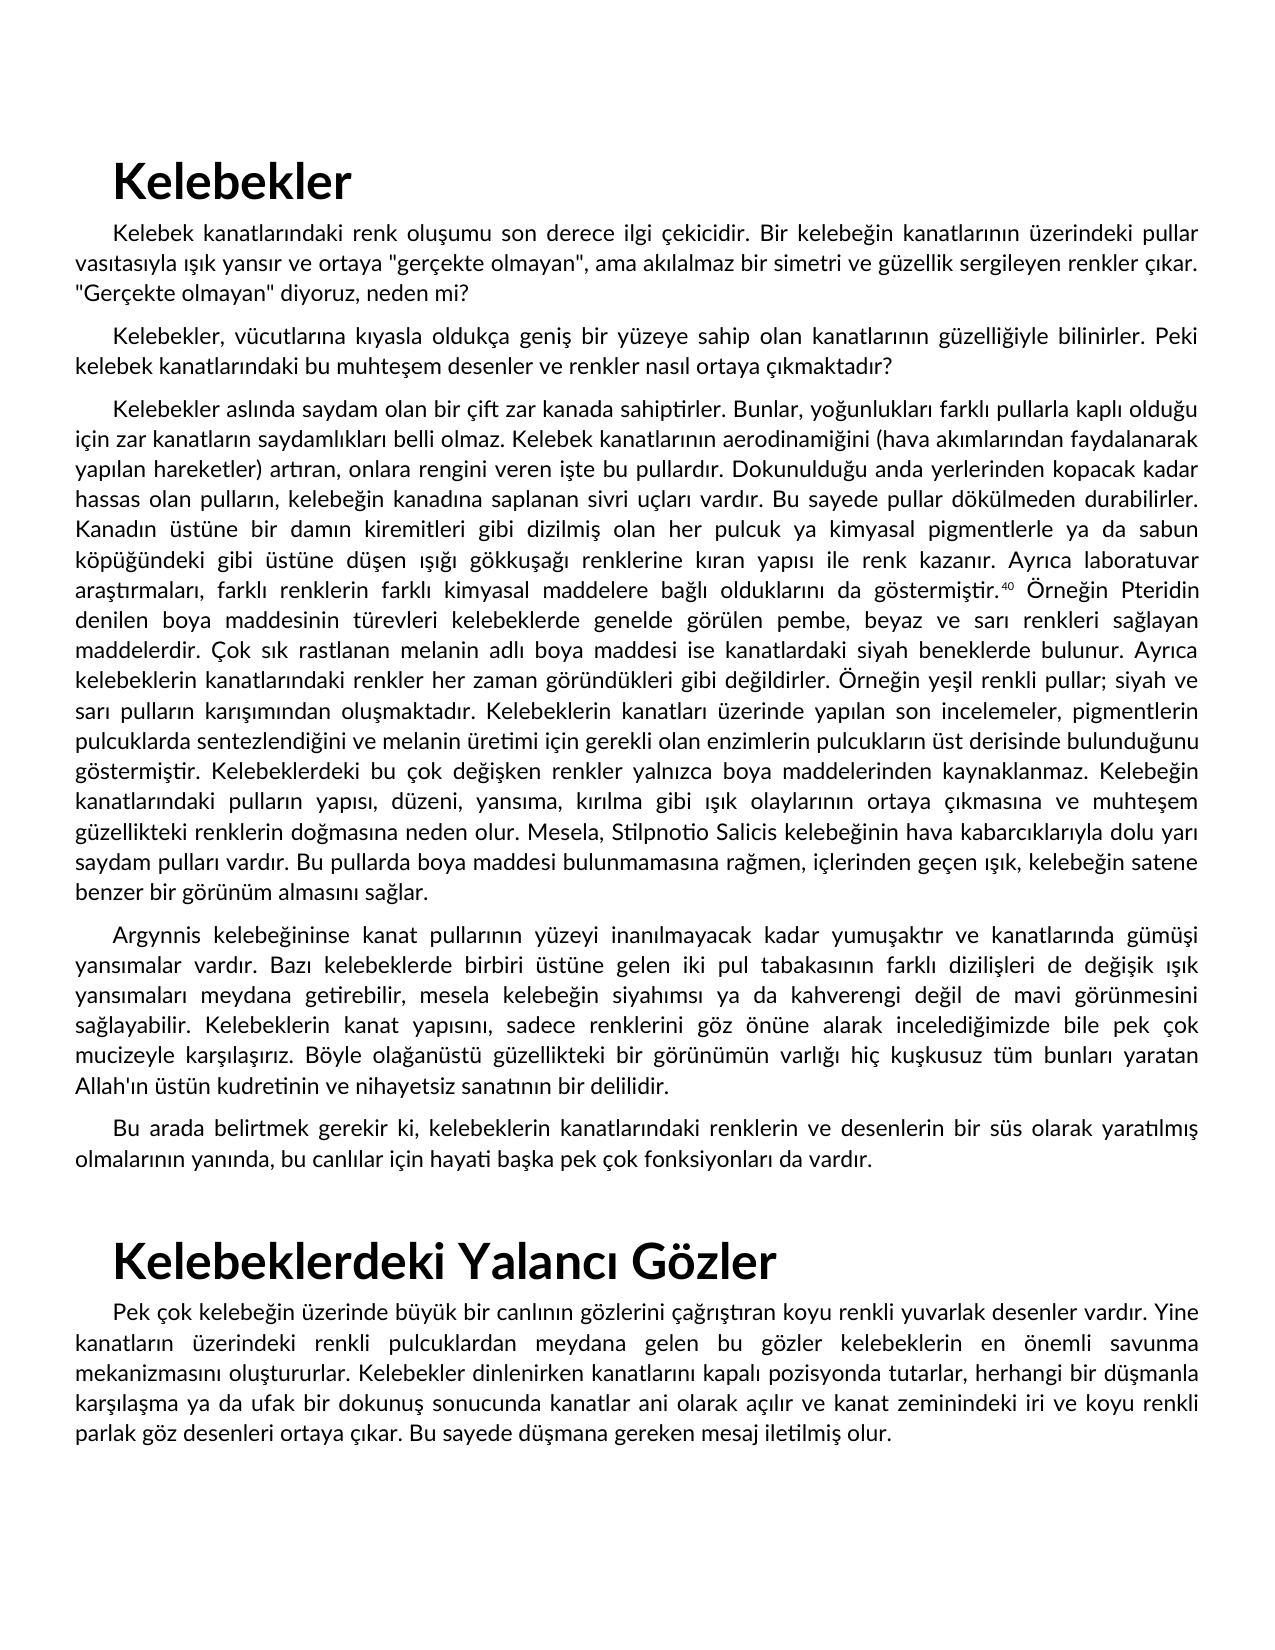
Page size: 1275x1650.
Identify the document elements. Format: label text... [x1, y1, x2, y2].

text Kelebek kanatlarındaki renk oluşumu son derece ilgi çekicidir. Bir kelebeğin kanatlarının üzerindeki pullar vasıtasıyla ışık yansır ve ortaya "gerçekte olmayan", ama akılalmaz bir simetri ve güzellik sergileyen renkler çıkar. "Gerçekte olmayan" diyoruz, neden mi? [75, 218, 1200, 306]
text Kelebekler, vücutlarına kıyasla oldukça geniş bir yüzeye sahip olan kanatlarının güzelliğiyle bilinirler. Peki kelebek kanatlarındaki bu muhteşem desenler ve renkler nasıl ortaya çıkmaktadır? [75, 321, 1200, 379]
subtitle Kelebeklerdeki Yalancı Gözler [112, 1230, 1200, 1290]
text Argynnis kelebeğininse kanat pullarının yüzeyi inanılmayacak kadar yumuşaktır ve kanatlarında gümüşi yansımalar vardır. Bazı kelebeklerde birbiri üstüne gelen iki pul tabakasının farklı dizilişleri de değişik ışık yansımaları meydana getirebilir, mesela kelebeğin siyahımsı ya da kahverengi değil de mavi görünmesini sağlayabilir. Kelebeklerin kanat yapısını, sadece renklerini göz önüne alarak incelediğimizde bile pek çok mucizeyle karşılaşırız. Böyle olağanüstü güzellikteki bir görünümün varlığı hiç kuşkusuz tüm bunları yaratan Allah'ın üstün kudretinin ve nihayetsiz sanatının bir delilidir. [75, 920, 1200, 1099]
subtitle Kelebekler [112, 150, 1200, 210]
text Bu arada belirtmek gerekir ki, kelebeklerin kanatlarındaki renklerin ve desenlerin bir süs olarak yaratılmış olmalarının yanında, bu canlılar için hayati başka pek çok fonksiyonları da vardır. [75, 1114, 1200, 1172]
text Kelebekler aslında saydam olan bir çift zar kanada sahiptirler. Bunlar, yoğunlukları farklı pullarla kaplı olduğu için zar kanatların saydamlıkları belli olmaz. Kelebek kanatlarının aerodinamiğini (hava akımlarından faydalanarak yapılan hareketler) artıran, onlara rengini veren işte bu pullardır. Dokunulduğu anda yerlerinden kopacak kadar hassas olan pulların, kelebeğin kanadına saplanan sivri uçları vardır. Bu sayede pullar dökülmeden durabilirler. Kanadın üstüne bir damın kiremitleri gibi dizilmiş olan her pulcuk ya kimyasal pigmentlerle ya da sabun köpüğündeki gibi üstüne düşen ışığı gökkuşağı renklerine kıran yapısı ile renk kazanır. Ayrıca laboratuvar araştırmaları, farklı renklerin farklı kimyasal maddelere bağlı olduklarını da göstermiştir.40 Örneğin Pteridin denilen boya maddesinin türevleri kelebeklerde genelde görülen pembe, beyaz ve sarı renkleri sağlayan maddelerdir. Çok sık rastlanan melanin adlı boya maddesi ise kanatlardaki siyah beneklerde bulunur. Ayrıca kelebeklerin kanatlarındaki renkler her zaman göründükleri gibi değildirler. Örneğin yeşil renkli pullar; siyah ve sarı pulların karışımından oluşmaktadır. Kelebeklerin kanatları üzerinde yapılan son incelemeler, pigmentlerin pulcuklarda sentezlendiğini ve melanin üretimi için gerekli olan enzimlerin pulcukların üst derisinde bulunduğunu göstermiştir. Kelebeklerdeki bu çok değişken renkler yalnızca boya maddelerinden kaynaklanmaz. Kelebeğin kanatlarındaki pulların yapısı, düzeni, yansıma, kırılma gibi ışık olaylarının ortaya çıkmasına ve muhteşem güzellikteki renklerin doğmasına neden olur. Mesela, Stilpnotio Salicis kelebeğinin hava kabarcıklarıyla dolu yarı saydam pulları vardır. Bu pullarda boya maddesi bulunmamasına rağmen, içlerinden geçen ışık, kelebeğin satene benzer bir görünüm almasını sağlar. [75, 394, 1200, 905]
text Pek çok kelebeğin üzerinde büyük bir canlının gözlerini çağrıştıran koyu renkli yuvarlak desenler vardır. Yine kanatların üzerindeki renkli pulcuklardan meydana gelen bu gözler kelebeklerin en önemli savunma mekanizmasını oluştururlar. Kelebekler dinlenirken kanatlarını kapalı pozisyonda tutarlar, herhangi bir düşmanla karşılaşma ya da ufak bir dokunuş sonucunda kanatlar ani olarak açılır ve kanat zeminindeki iri ve koyu renkli parlak göz desenleri ortaya çıkar. Bu sayede düşmana gereken mesaj iletilmiş olur. [75, 1298, 1200, 1446]
